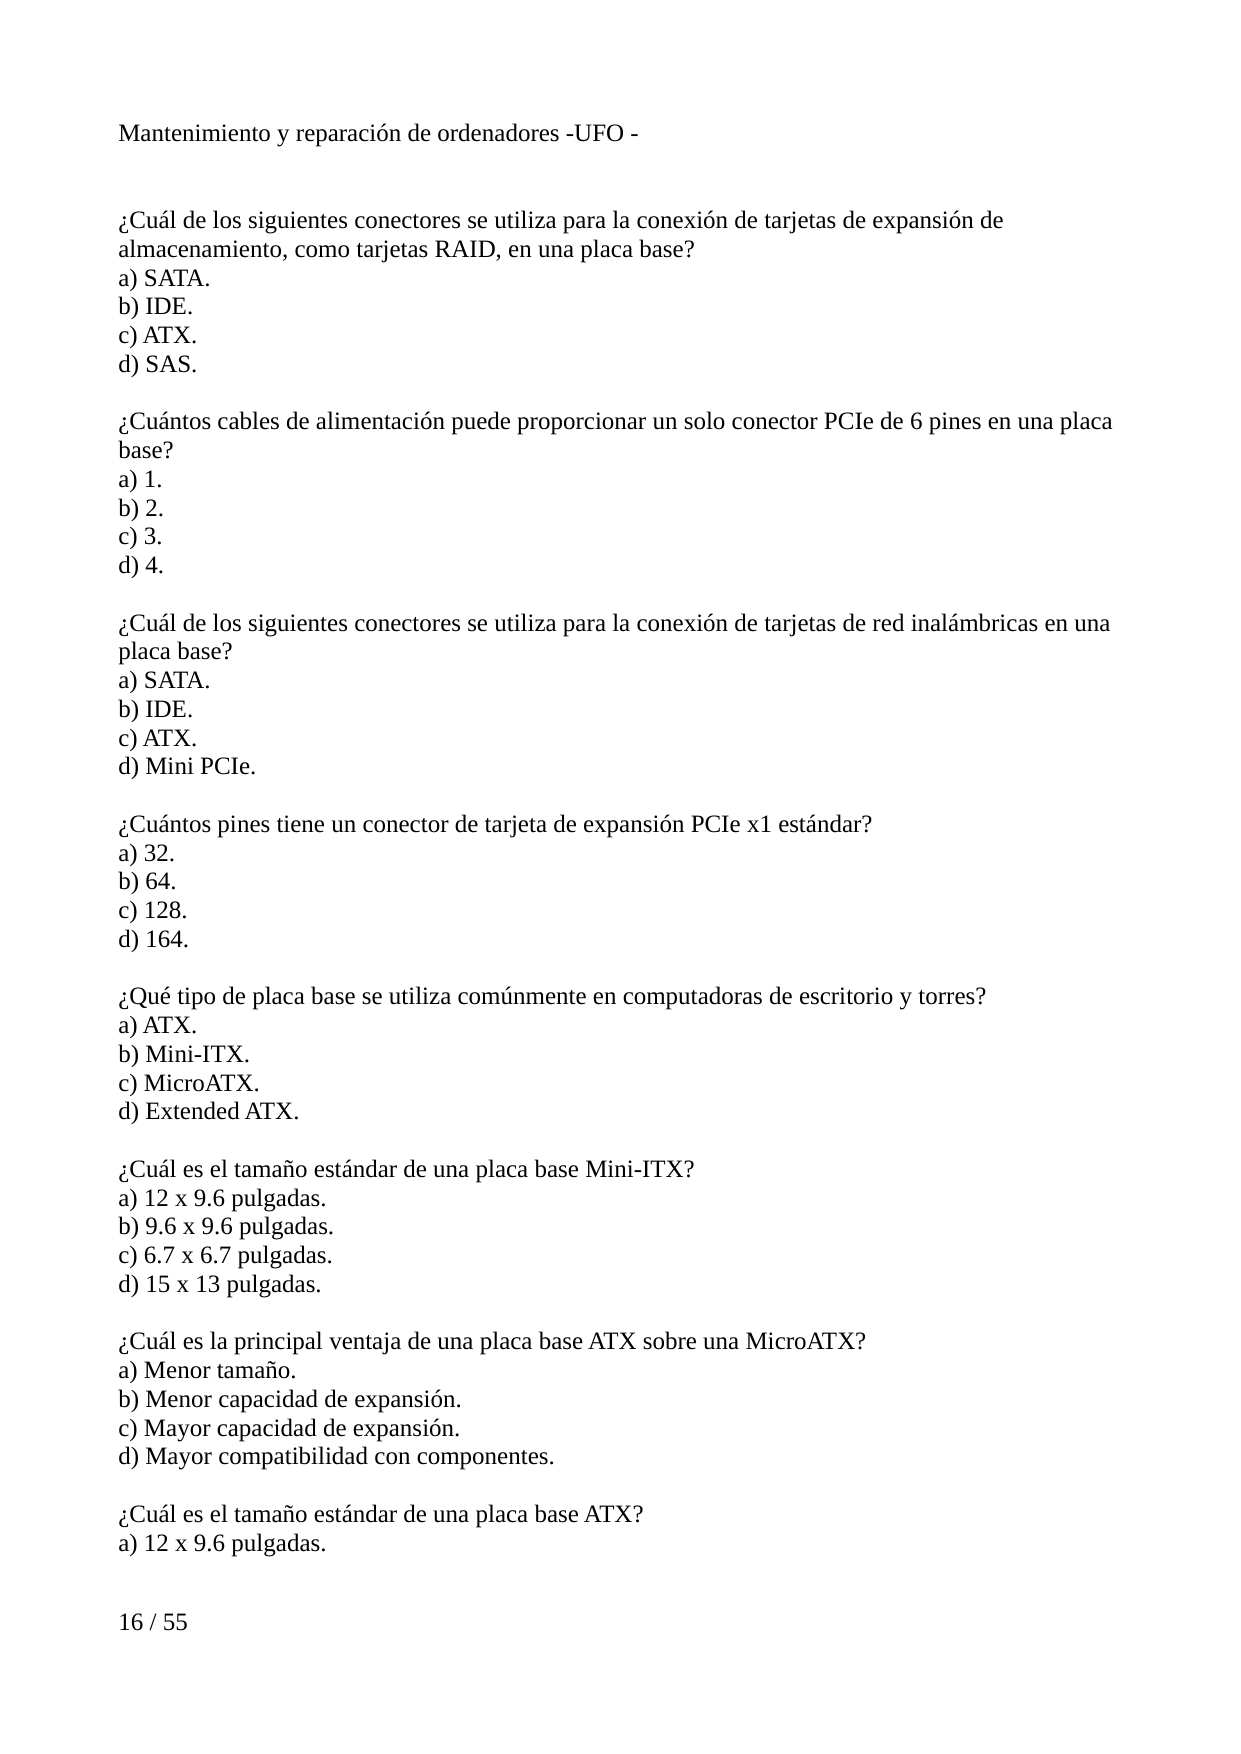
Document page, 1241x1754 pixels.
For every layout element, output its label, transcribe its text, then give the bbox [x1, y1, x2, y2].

text ¿Cuántos cables de alimentación puede proporcionar un solo conector PCIe de 6 pines en una placa base? [118, 406, 1122, 464]
text b) 64. [118, 866, 1122, 895]
text d) Mini PCIe. [118, 751, 1122, 780]
text c) Mayor capacidad de expansión. [118, 1413, 1122, 1441]
text d) Mayor compatibilidad con componentes. [118, 1441, 1122, 1470]
text a) 12 x 9.6 pulgadas. [118, 1183, 1122, 1211]
text d) SAS. [118, 349, 1122, 378]
text d) 15 x 13 pulgadas. [118, 1269, 1122, 1298]
text b) Mini-ITX. [118, 1039, 1122, 1068]
text ¿Cuál es el tamaño estándar de una placa base Mini-ITX? [118, 1154, 1122, 1183]
text c) 6.7 x 6.7 pulgadas. [118, 1240, 1122, 1269]
text a) 1. [118, 464, 1122, 493]
text ¿Qué tipo de placa base se utiliza comúnmente en computadoras de escritorio y torres? [118, 981, 1122, 1010]
text ¿Cuál de los siguientes conectores se utiliza para la conexión de tarjetas de expansión de almacenamiento, como tarjetas RAID, en una placa base? [118, 205, 1122, 263]
text ¿Cuál es el tamaño estándar de una placa base ATX? [118, 1499, 1122, 1528]
text d) Extended ATX. [118, 1096, 1122, 1125]
text b) IDE. [118, 694, 1122, 723]
text a) 12 x 9.6 pulgadas. [118, 1528, 1122, 1556]
text b) 9.6 x 9.6 pulgadas. [118, 1211, 1122, 1240]
text b) IDE. [118, 291, 1122, 320]
text a) ATX. [118, 1010, 1122, 1039]
text c) 128. [118, 895, 1122, 924]
text ¿Cuál es la principal ventaja de una placa base ATX sobre una MicroATX? [118, 1326, 1122, 1355]
text c) ATX. [118, 723, 1122, 751]
text ¿Cuántos pines tiene un conector de tarjeta de expansión PCIe x1 estándar? [118, 809, 1122, 838]
text ¿Cuál de los siguientes conectores se utiliza para la conexión de tarjetas de red inalámbricas en una placa base? [118, 608, 1122, 665]
text b) 2. [118, 493, 1122, 521]
text c) MicroATX. [118, 1068, 1122, 1096]
text a) SATA. [118, 665, 1122, 694]
text a) SATA. [118, 263, 1122, 291]
text d) 164. [118, 924, 1122, 953]
text a) 32. [118, 838, 1122, 866]
text d) 4. [118, 550, 1122, 579]
text a) Menor tamaño. [118, 1355, 1122, 1384]
text b) Menor capacidad de expansión. [118, 1384, 1122, 1413]
text c) 3. [118, 521, 1122, 550]
text c) ATX. [118, 320, 1122, 349]
